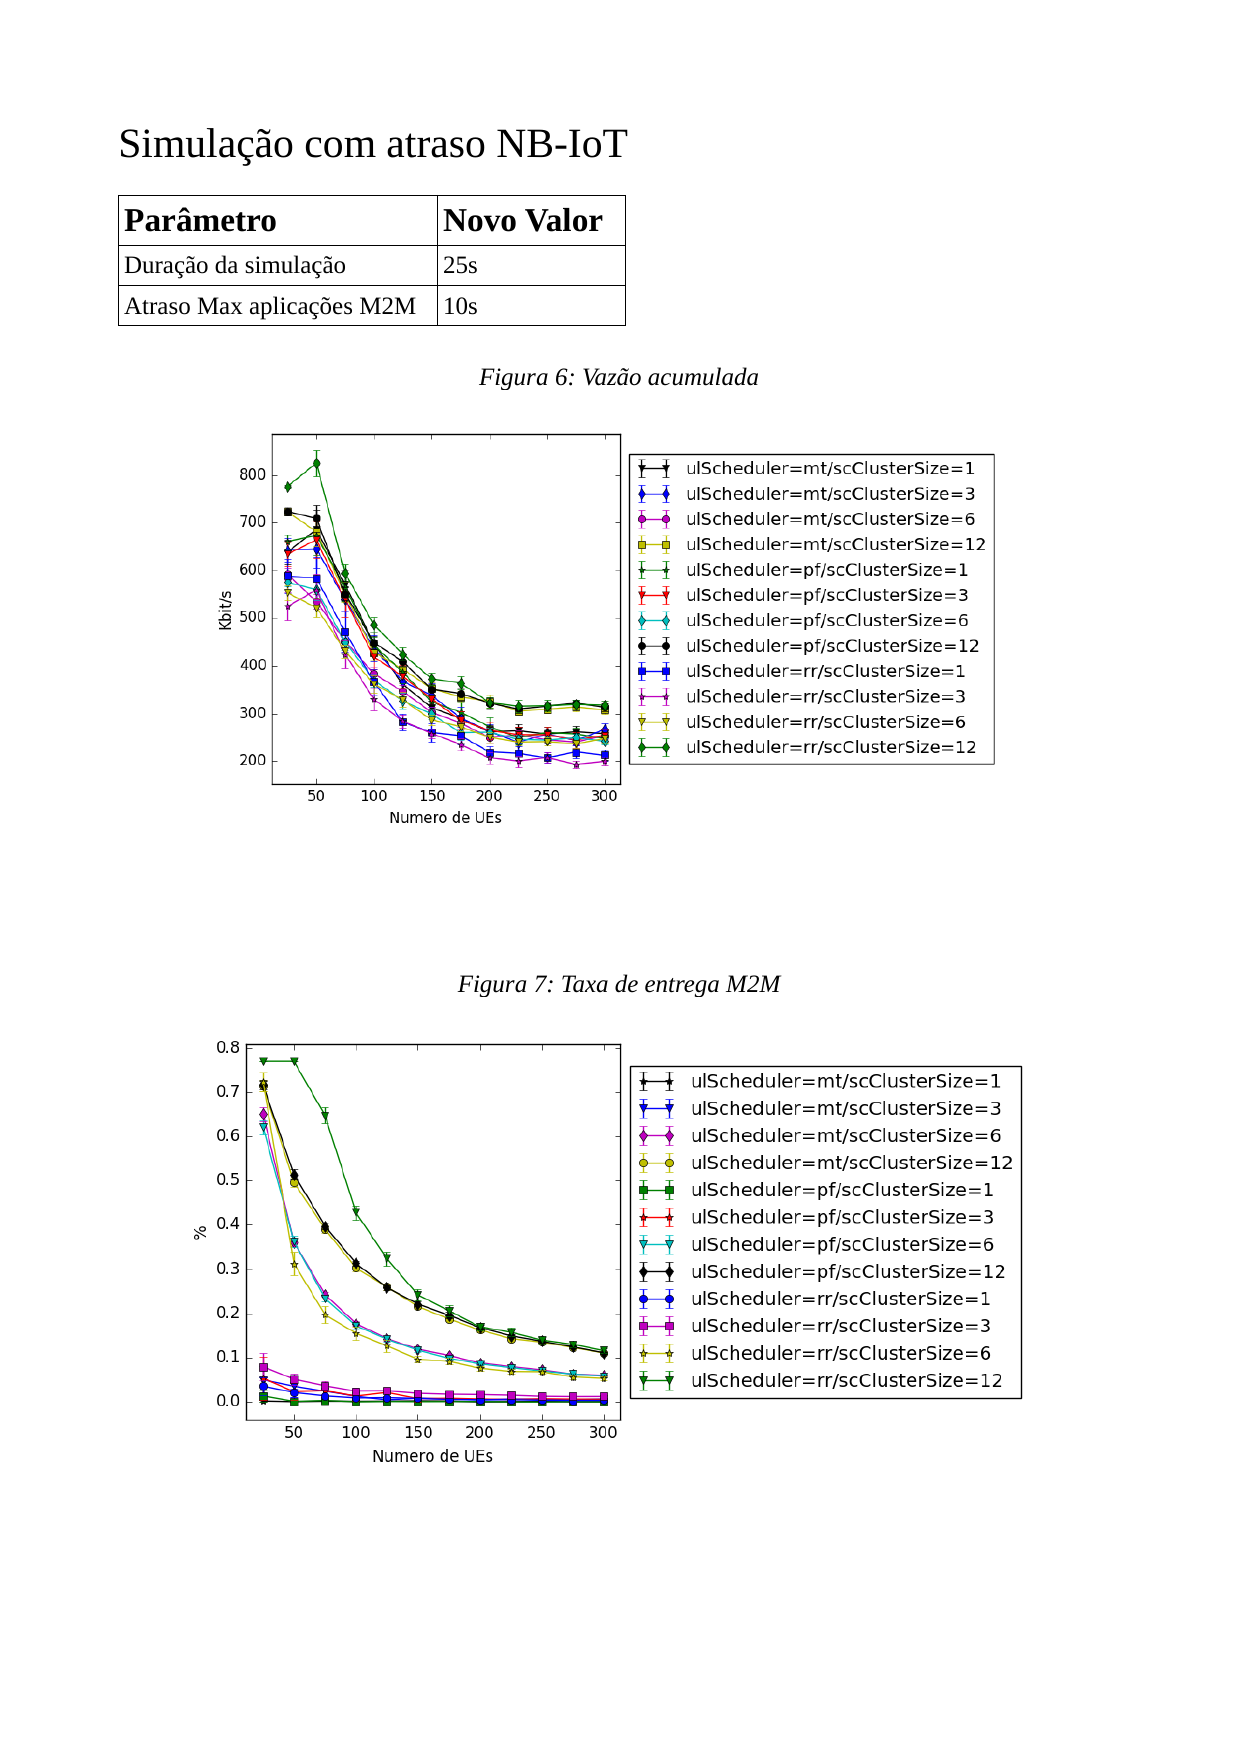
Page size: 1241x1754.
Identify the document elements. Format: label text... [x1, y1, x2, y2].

text Figura 6: Vazão acumulada [184, 362, 1056, 390]
table_cell Duração da simulação [119, 246, 437, 285]
table_header Parâmetro [119, 196, 437, 245]
table_cell 25s [438, 246, 625, 285]
text Figura 7: Taxa de entrega M2M [153, 969, 1087, 997]
table_cell Atraso Max aplicações M2M [119, 286, 437, 325]
table_cell 10s [438, 286, 625, 325]
picture [184, 390, 1056, 827]
picture [152, 997, 1088, 1466]
table_header Novo Valor [438, 196, 625, 245]
text Simulação com atraso NB-IoT [118, 118, 1122, 166]
